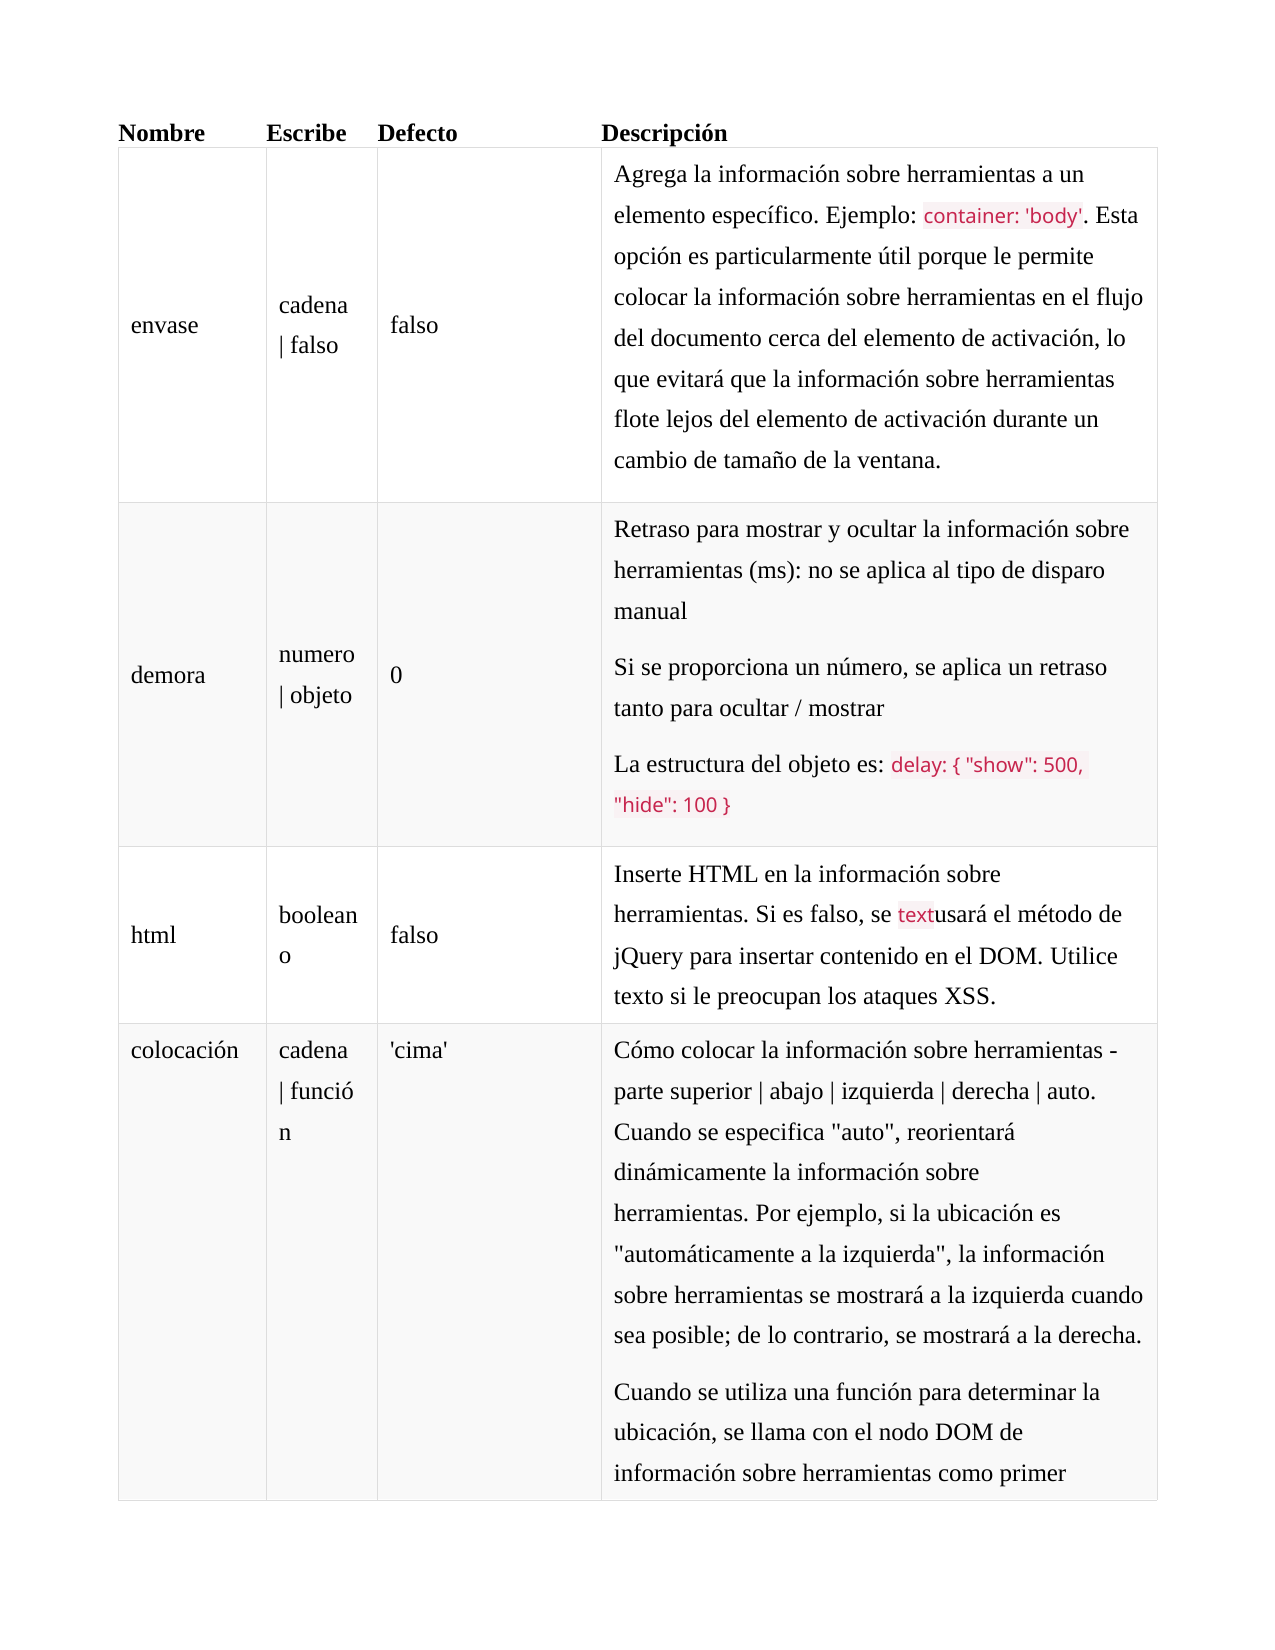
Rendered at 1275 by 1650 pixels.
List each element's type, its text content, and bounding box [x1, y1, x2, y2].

table_cell Cómo colocar la información sobre herramientas - parte superior | abajo | izquierda | derecha | auto. Cuando se especifica "auto", reorientará dinámicamente la información sobre herramientas. Por ejemplo, si la ubicación es "automáticamente a la izquierda", la información sobre herramientas se mostrará a la izquierda cuando sea posible; de ​​lo contrario, se mostrará a la derecha. Cuando se utiliza una función para determinar la ubicación, se llama con el nodo DOM de información sobre herramientas como primer [602, 1024, 1157, 1499]
table_cell cadena | función [267, 1024, 377, 1499]
table_header Defecto [377, 118, 601, 147]
table_cell demora [119, 503, 266, 846]
table_cell cadena | falso [267, 148, 377, 502]
table_cell booleano [267, 847, 377, 1023]
table_cell Inserte HTML en la información sobre herramientas. Si es falso, se textusará el método de jQuery para insertar contenido en el DOM. Utilice texto si le preocupan los ataques XSS. [602, 847, 1157, 1023]
table_cell falso [378, 148, 601, 502]
table_header Escribe [266, 118, 377, 147]
table_cell Agrega la información sobre herramientas a un elemento específico. Ejemplo: container: 'body'. Esta opción es particularmente útil porque le permite colocar la información sobre herramientas en el flujo del documento cerca del elemento de activación, lo que evitará que la información sobre herramientas flote lejos del elemento de activación durante un cambio de tamaño de la ventana. [602, 148, 1157, 502]
table_cell falso [378, 847, 601, 1023]
table_cell Retraso para mostrar y ocultar la información sobre herramientas (ms): no se aplica al tipo de disparo manual Si se proporciona un número, se aplica un retraso tanto para ocultar / mostrar La estructura del objeto es: delay: { "show": 500, "hide": 100 } [602, 503, 1157, 846]
table_cell numero | objeto [267, 503, 377, 846]
table_cell 'cima' [378, 1024, 601, 1499]
table_cell colocación [119, 1024, 266, 1499]
table_cell envase [119, 148, 266, 502]
table_header Nombre [118, 118, 266, 147]
table_header Descripción [601, 118, 1157, 147]
table_cell 0 [378, 503, 601, 846]
table_cell html [119, 847, 266, 1023]
